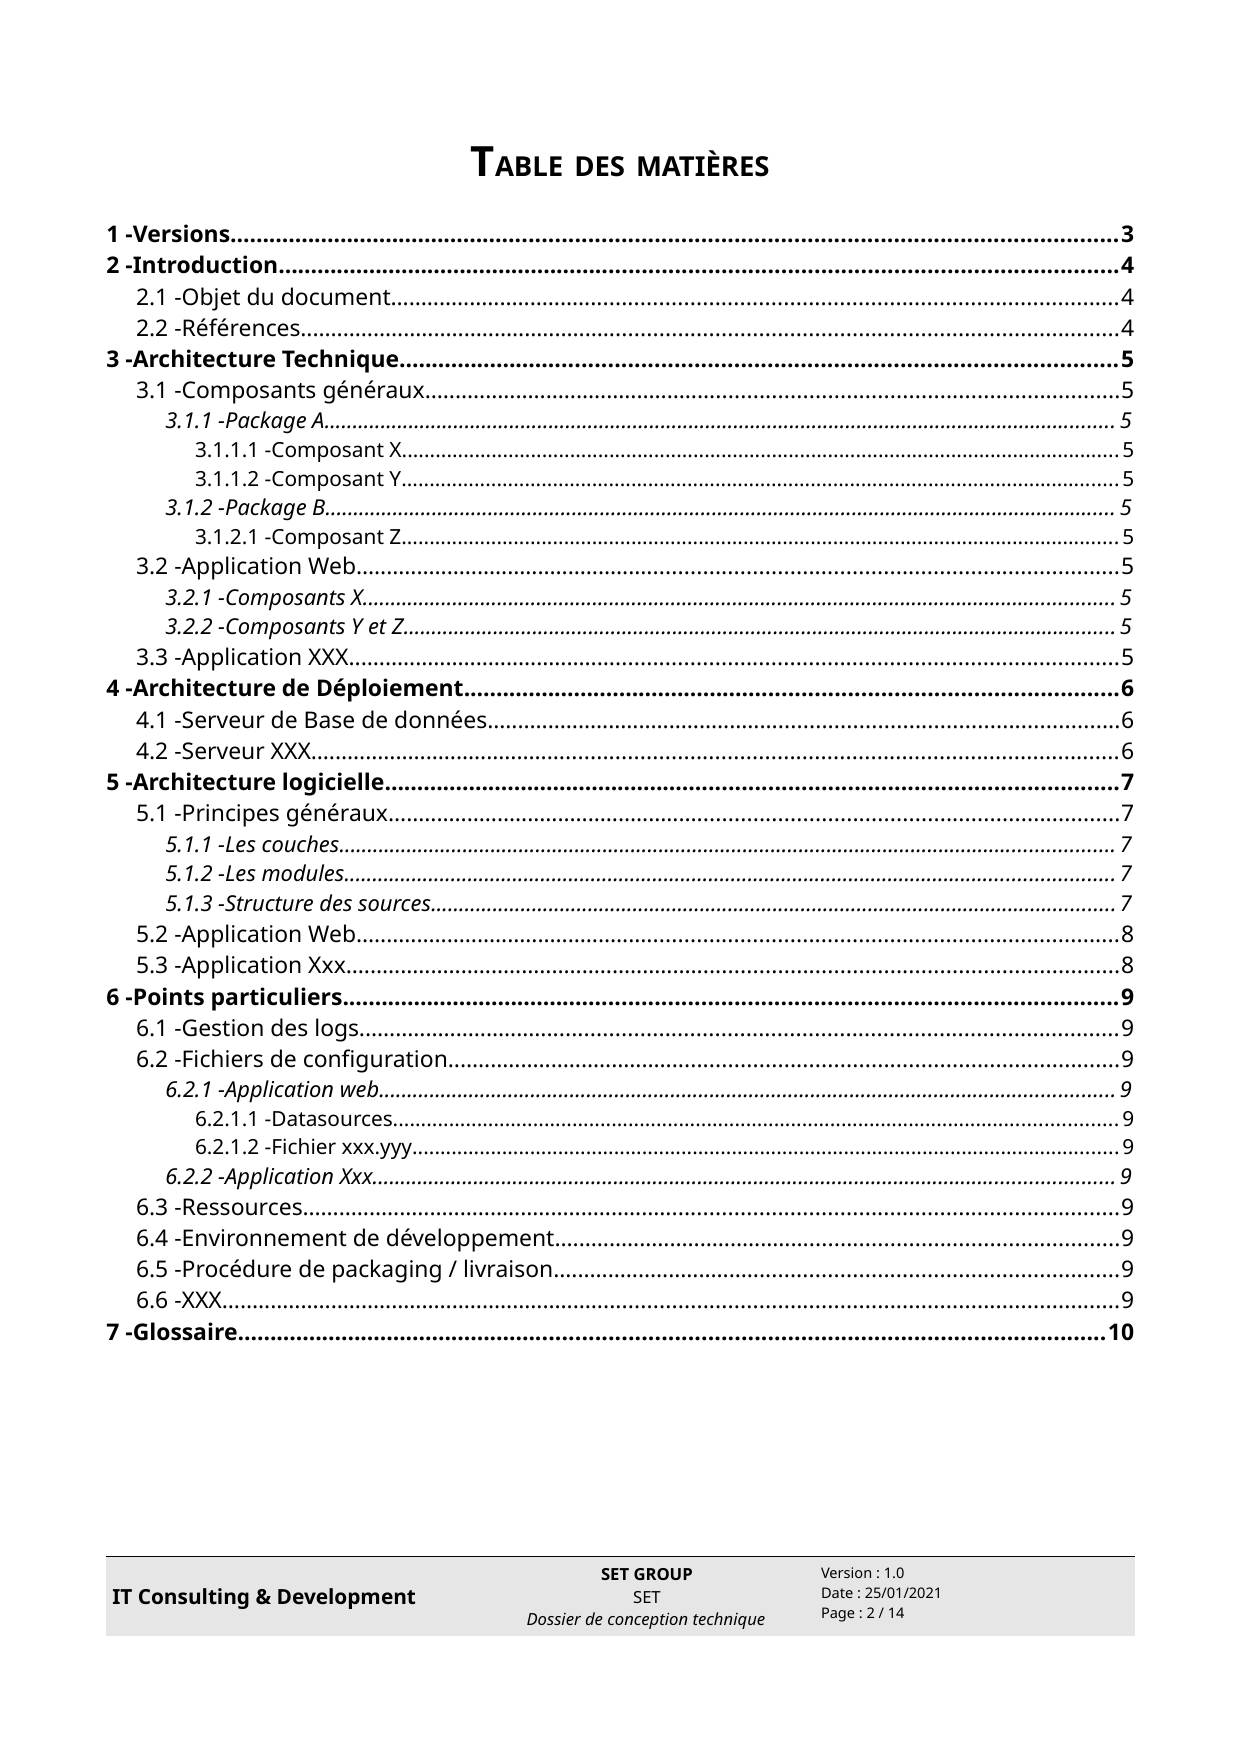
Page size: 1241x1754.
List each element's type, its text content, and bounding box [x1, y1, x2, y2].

text 6 -Points particuliers 9 [106, 981, 1134, 1012]
text 7 -Glossaire 10 [106, 1316, 1134, 1347]
text 6.5 -Procédure de packaging / livraison 9 [136, 1253, 1134, 1284]
text 6.2.1.1 -Datasources 9 [195, 1104, 1134, 1132]
text 3.3 -Application XXX... 5 [136, 641, 1134, 672]
text 3.1.1.1 -Composant X 5 [195, 435, 1134, 464]
text 2.1 -Objet du document 4 [136, 280, 1134, 312]
text 3 -Architecture Technique 5 [106, 343, 1134, 374]
text 6.2.1.2 -Fichier xxx.yyy 9 [195, 1132, 1134, 1161]
text 2 -Introduction 4 [106, 249, 1134, 280]
text 3.2.1 -Composants X 5 [165, 582, 1134, 611]
text 4.2 -Serveur XXX 6 [136, 735, 1134, 766]
text 3.1.1 -Package A 5 [165, 405, 1134, 435]
text 3.1.2 -Package B 5 [165, 492, 1134, 522]
text 3.1 -Composants généraux 5 [136, 374, 1134, 405]
text 2.2 -Références 4 [136, 312, 1134, 343]
text 6.2.2 -Application Xxx 9 [165, 1161, 1134, 1191]
text 5.1 -Principes généraux 7 [136, 797, 1134, 829]
text 6.4 -Environnement de développement 9 [136, 1222, 1134, 1253]
text 5.1.3 -Structure des sources 7 [165, 888, 1134, 918]
text 5.3 -Application Xxx 8 [136, 949, 1134, 981]
text 5.1.2 -Les modules 7 [165, 858, 1134, 888]
text 5 -Architecture logicielle 7 [106, 766, 1134, 797]
text 3.2.2 -Composants Y et Z 5 [165, 611, 1134, 641]
text 5.2 -Application Web 8 [136, 918, 1134, 949]
text 6.6 -XXX 9 [136, 1284, 1134, 1316]
text 6.2.1 -Application web 9 [165, 1074, 1134, 1104]
text 4.1 -Serveur de Base de données 6 [136, 704, 1134, 735]
text 4 -Architecture de Déploiement 6 [106, 672, 1134, 704]
text 6.1 -Gestion des logs 9 [136, 1012, 1134, 1043]
text 5.1.1 -Les couches 7 [165, 829, 1134, 858]
text 6.2 -Fichiers de configuration 9 [136, 1043, 1134, 1074]
text 6.3 -Ressources 9 [136, 1191, 1134, 1222]
subtitle Table des matières [106, 132, 1134, 188]
text 3.1.1.2 -Composant Y 5 [195, 464, 1134, 492]
text 3.1.2.1 -Composant Z 5 [195, 522, 1134, 550]
text 3.2 -Application Web 5 [136, 550, 1134, 582]
text 1 -Versions 3 [106, 218, 1134, 249]
